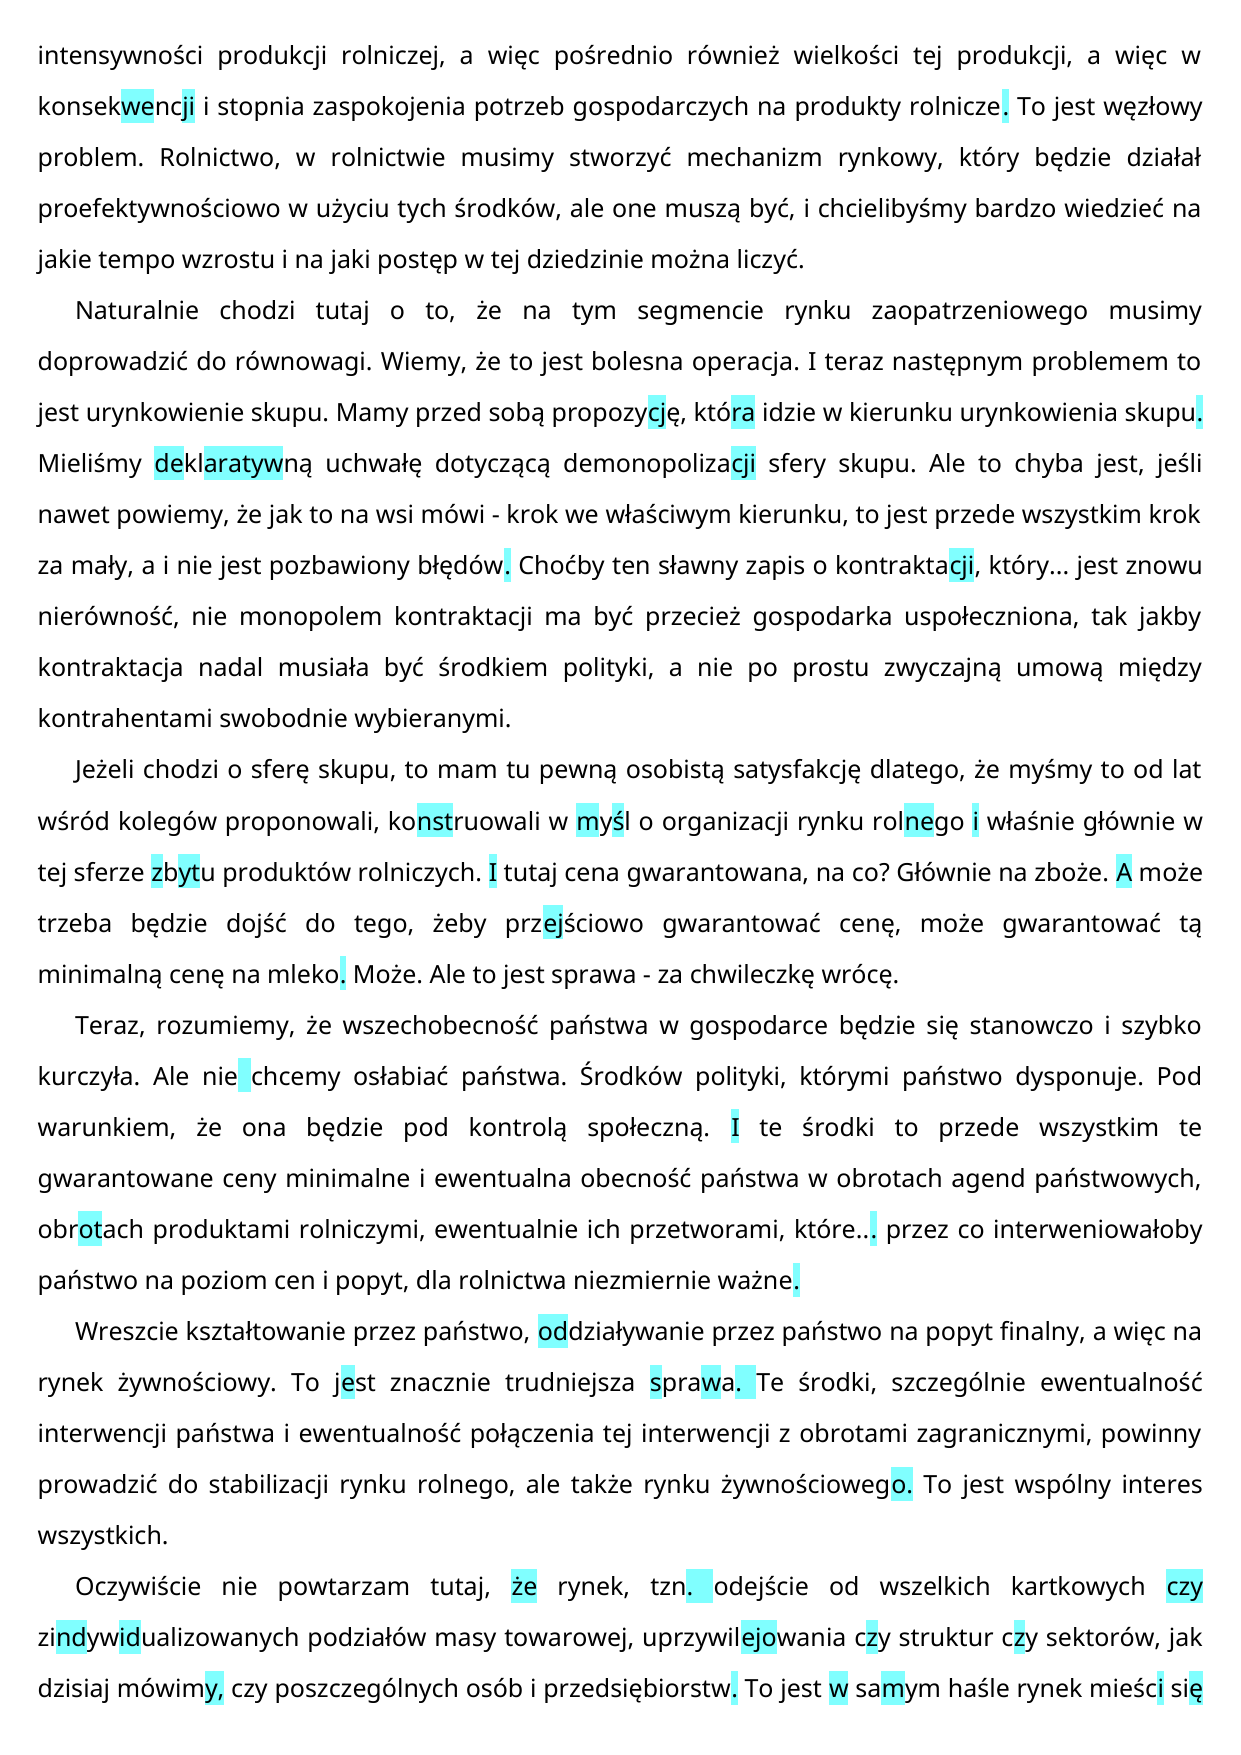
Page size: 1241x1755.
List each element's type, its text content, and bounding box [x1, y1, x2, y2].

text intensywności produkcji rolniczej, a więc pośrednio również wielkości tej produkcji, a więc w konsekwencji i stopnia zaspokojenia potrzeb gospodarczych na produkty rolnicze. To jest węzłowy problem. Rolnictwo, w rolnictwie musimy stworzyć mechanizm rynkowy, który będzie działał proefektywnościowo w użyciu tych środków, ale one muszą być, i chcielibyśmy bardzo wiedzieć na jakie tempo wzrostu i na jaki postęp w tej dziedzinie można liczyć. [37, 37, 1203, 276]
text Naturalnie chodzi tutaj o to, że na tym segmencie rynku zaopatrzeniowego musimy doprowadzić do równowagi. Wiemy, że to jest bolesna operacja. I teraz następnym problemem to jest urynkowienie skupu. Mamy przed sobą propozycję, która idzie w kierunku urynkowienia skupu. Mieliśmy deklaratywną uchwałę dotyczącą demonopolizacji sfery skupu. Ale to chyba jest, jeśli nawet powiemy, że jak to na wsi mówi - krok we właściwym kierunku, to jest przede wszystkim krok za mały, a i nie jest pozbawiony błędów. Choćby ten sławny zapis o kontraktacji, który... jest znowu nierówność, nie monopolem kontraktacji ma być przecież gospodarka uspołeczniona, tak jakby kontraktacja nadal musiała być środkiem polityki, a nie po prostu zwyczajną umową między kontrahentami swobodnie wybieranymi. [37, 293, 1203, 735]
text Jeżeli chodzi o sferę skupu, to mam tu pewną osobistą satysfakcję dlatego, że myśmy to od lat wśród kolegów proponowali, konstruowali w myśl o organizacji rynku rolnego i właśnie głównie w tej sferze zbytu produktów rolniczych. I tutaj cena gwarantowana, na co? Głównie na zboże. A może trzeba będzie dojść do tego, żeby przejściowo gwarantować cenę, może gwarantować tą minimalną cenę na mleko. Może. Ale to jest sprawa - za chwileczkę wrócę. [37, 752, 1203, 990]
text Teraz, rozumiemy, że wszechobecność państwa w gospodarce będzie się stanowczo i szybko kurczyła. Ale nie chcemy osłabiać państwa. Środków polityki, którymi państwo dysponuje. Pod warunkiem, że ona będzie pod kontrolą społeczną. I te środki to przede wszystkim te gwarantowane ceny minimalne i ewentualna obecność państwa w obrotach agend państwowych, obrotach produktami rolniczymi, ewentualnie ich przetworami, które... przez co interweniowałoby państwo na poziom cen i popyt, dla rolnictwa niezmiernie ważne. [37, 1007, 1203, 1297]
text Wreszcie kształtowanie przez państwo, oddziaływanie przez państwo na popyt finalny, a więc na rynek żywnościowy. To jest znacznie trudniejsza sprawa. Te środki, szczególnie ewentualność interwencji państwa i ewentualność połączenia tej interwencji z obrotami zagranicznymi, powinny prowadzić do stabilizacji rynku rolnego, ale także rynku żywnościowego. To jest wspólny interes wszystkich. [37, 1313, 1203, 1552]
text Oczywiście nie powtarzam tutaj, że rynek, tzn. odejście od wszelkich kartkowych czy zindywidualizowanych podziałów masy towarowej, uprzywilejowania czy struktur czy sektorów, jak dzisiaj mówimy, czy poszczególnych osób i przedsiębiorstw. To jest w samym haśle rynek mieści się [37, 1569, 1203, 1705]
